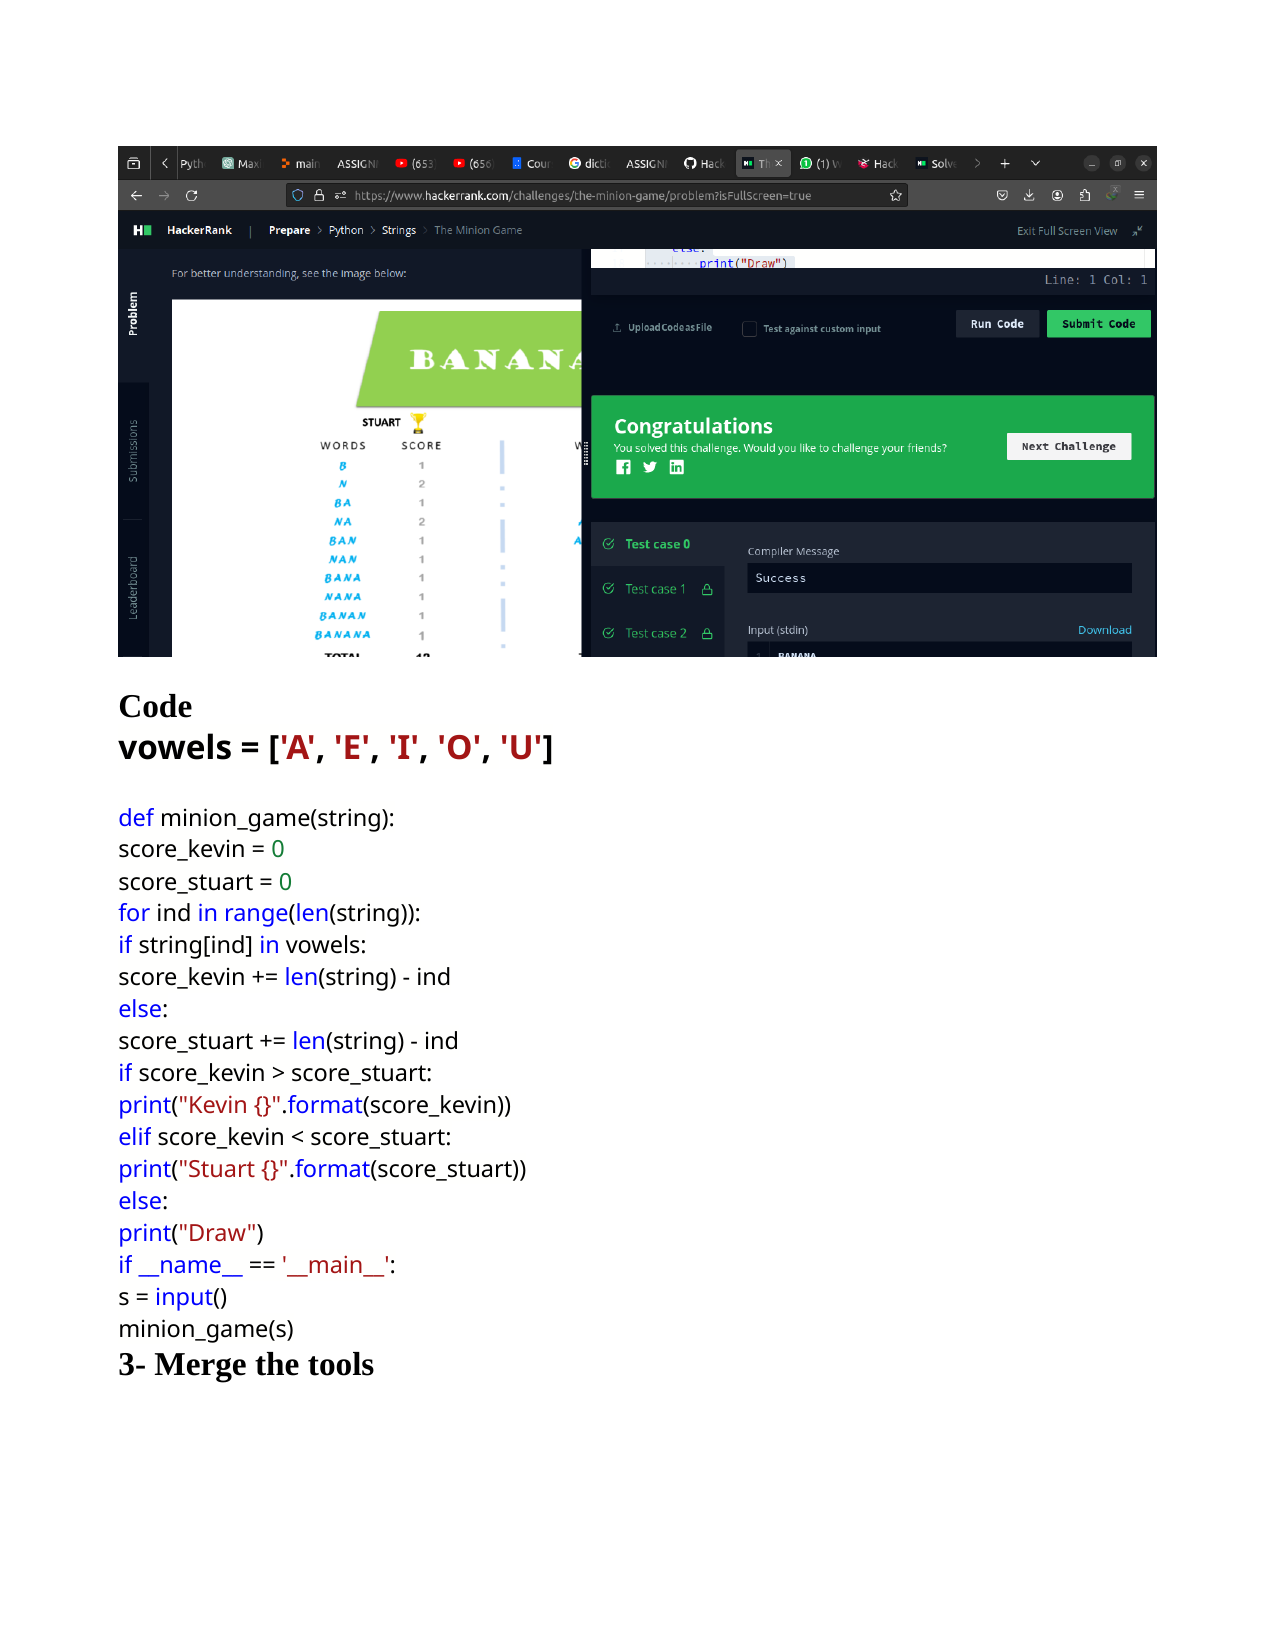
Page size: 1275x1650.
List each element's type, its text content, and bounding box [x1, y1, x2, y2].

text elif score_kevin < score_stuart: [118, 1121, 1157, 1153]
text score_stuart += len(string) - ind [118, 1025, 1157, 1057]
text score_stuart = 0 [118, 865, 1157, 897]
text 3- Merge the tools [118, 1344, 1157, 1383]
text else: [118, 993, 1157, 1025]
text minion_game(s) [118, 1312, 1157, 1344]
text s = input() [118, 1281, 1157, 1312]
text print("Kevin {}".format(score_kevin)) [118, 1089, 1157, 1121]
text if score_kevin > score_stuart: [118, 1057, 1157, 1089]
text print("Draw") [118, 1217, 1157, 1248]
text vowels = ['A', 'E', 'I', 'O', 'U'] [118, 724, 1157, 769]
text for ind in range(len(string)): [118, 897, 1157, 929]
text score_kevin = 0 [118, 833, 1157, 865]
text print("Stuart {}".format(score_stuart)) [118, 1153, 1157, 1184]
text if __name__ == '__main__': [118, 1248, 1157, 1281]
text if string[ind] in vowels: [118, 929, 1157, 961]
text Code [118, 686, 1157, 724]
text def minion_game(string): [118, 801, 1157, 833]
picture [118, 146, 1157, 657]
text else: [118, 1184, 1157, 1217]
text score_kevin += len(string) - ind [118, 961, 1157, 993]
